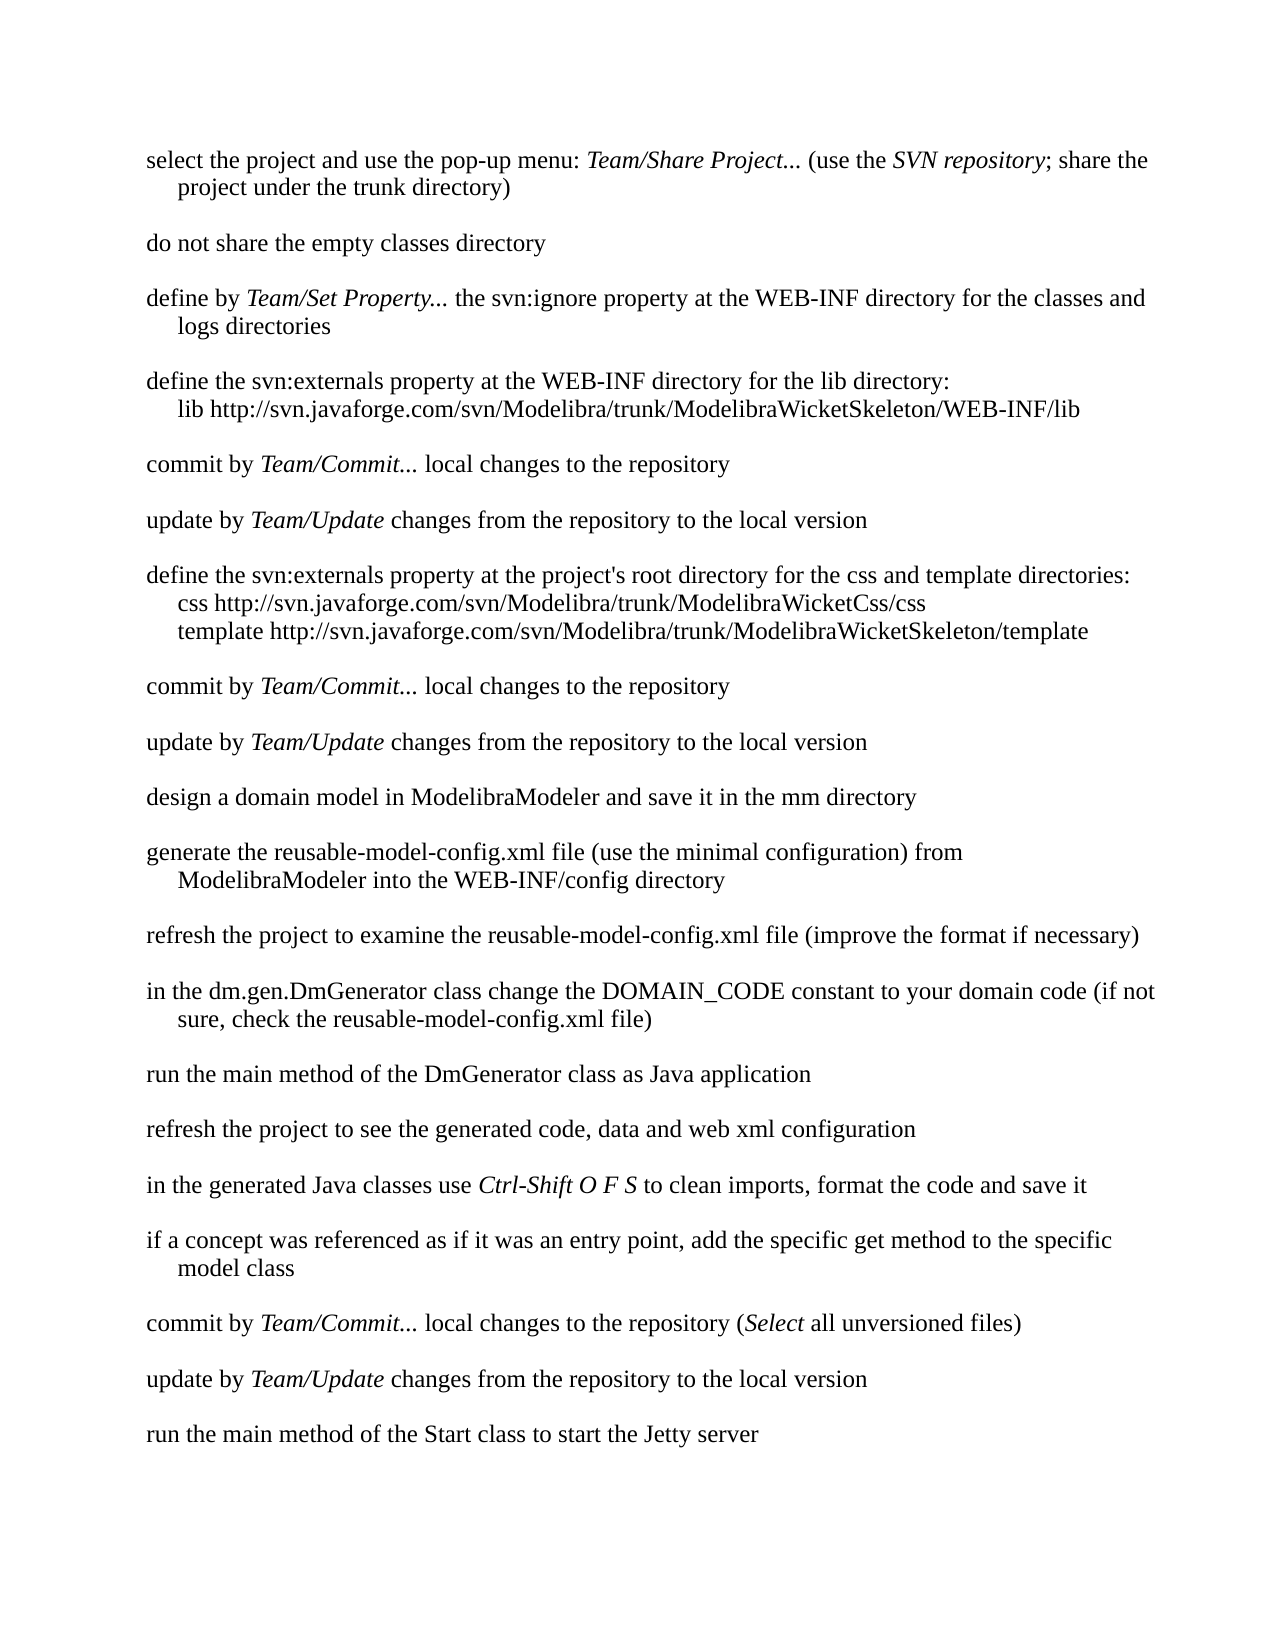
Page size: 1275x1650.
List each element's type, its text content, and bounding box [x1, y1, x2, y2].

text in the generated Java classes use Ctrl-Shift O F S to clean imports, format the code and save it [146, 1171, 1157, 1199]
text update by Team/Update changes from the repository to the local version [146, 728, 1157, 755]
text run the main method of the DmGenerator class as Java application [146, 1060, 1157, 1088]
text define the svn:externals property at the WEB-INF directory for the lib directory: [146, 367, 1157, 395]
text generate the reusable-model-config.xml file (use the minimal configuration) from ModelibraModeler into the WEB-INF/config directory [146, 838, 1157, 894]
text lib http://svn.javaforge.com/svn/Modelibra/trunk/ModelibraWicketSkeleton/WEB-INF/lib [146, 395, 1157, 423]
text refresh the project to examine the reusable-model-config.xml file (improve the format if necessary) [146, 922, 1157, 949]
text update by Team/Update changes from the repository to the local version [146, 506, 1157, 534]
text run the main method of the Start class to start the Jetty server [146, 1420, 1157, 1448]
text commit by Team/Commit... local changes to the repository [146, 451, 1157, 478]
text define by Team/Set Property... the svn:ignore property at the WEB-INF directory for the classes and logs directories [146, 284, 1157, 340]
text css http://svn.javaforge.com/svn/Modelibra/trunk/ModelibraWicketCss/css [146, 589, 1157, 617]
text if a concept was referenced as if it was an entry point, add the specific get method to the specific model class [146, 1226, 1157, 1282]
text commit by Team/Commit... local changes to the repository [146, 672, 1157, 700]
text do not share the empty classes directory [146, 229, 1157, 257]
text template http://svn.javaforge.com/svn/Modelibra/trunk/ModelibraWicketSkeleton/template [146, 617, 1157, 644]
text in the dm.gen.DmGenerator class change the DOMAIN_CODE constant to your domain code (if not sure, check the reusable-model-config.xml file) [146, 977, 1157, 1032]
text define the svn:externals property at the project's root directory for the css and template directories: [146, 561, 1157, 589]
text select the project and use the pop-up menu: Team/Share Project... (use the SVN repository; share the project under the trunk directory) [146, 146, 1157, 201]
text commit by Team/Commit... local changes to the repository (Select all unversioned files) [146, 1309, 1157, 1337]
text design a domain model in ModelibraModeler and save it in the mm directory [146, 783, 1157, 811]
text refresh the project to see the generated code, data and web xml configuration [146, 1116, 1157, 1143]
text update by Team/Update changes from the repository to the local version [146, 1365, 1157, 1393]
